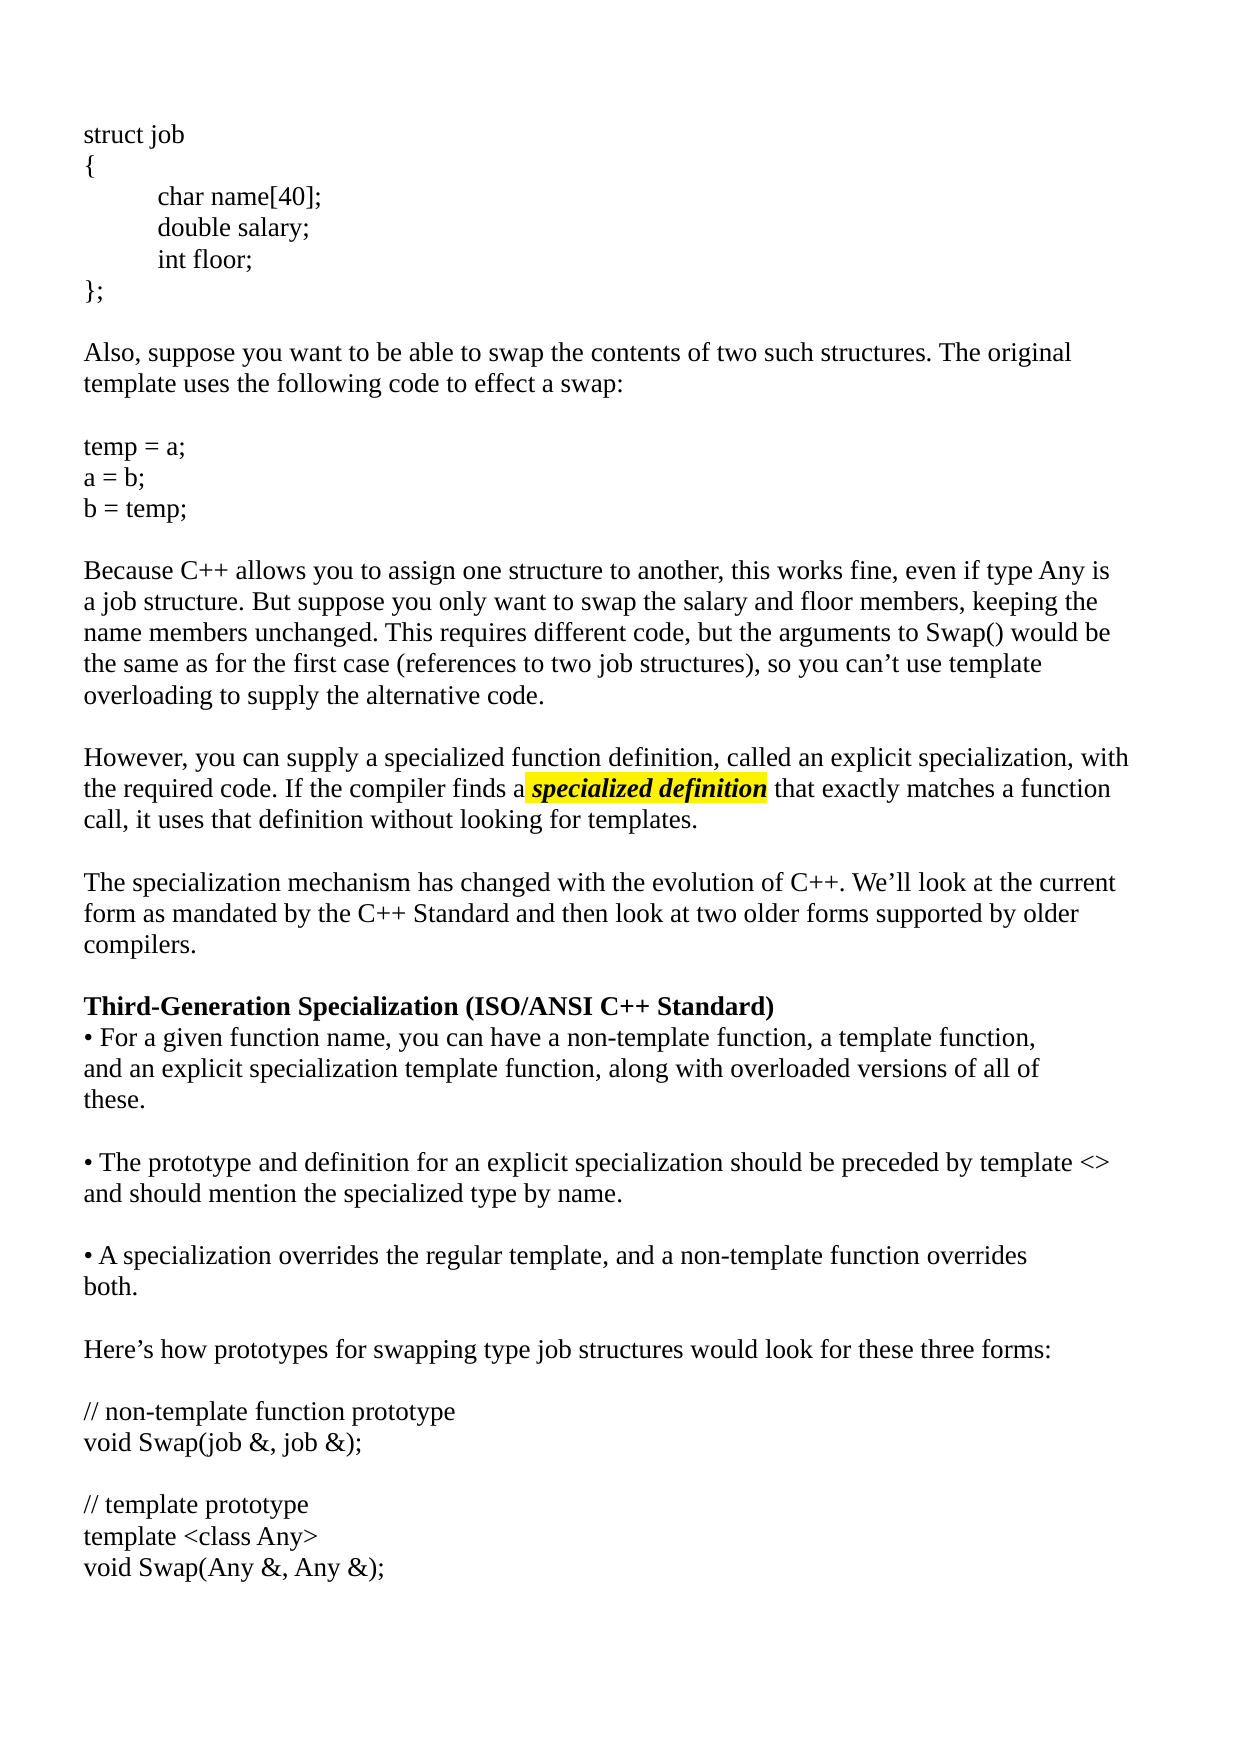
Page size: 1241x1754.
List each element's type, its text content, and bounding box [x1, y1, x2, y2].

text The specialization mechanism has changed with the evolution of C++. We’ll look at the current form as mandated by the C++ Standard and then look at two older forms supported by older [83, 866, 1149, 928]
text // non-template function prototype [83, 1395, 1149, 1426]
text void Swap(job &, job &); [83, 1426, 1149, 1457]
text • The prototype and definition for an explicit specialization should be preceded by template <> and should mention the specialized type by name. [83, 1146, 1149, 1208]
text { [83, 149, 1149, 180]
text struct job [83, 118, 1149, 149]
text temp = a; [83, 429, 1149, 461]
text // template prototype [83, 1488, 1149, 1520]
text and an explicit specialization template function, along with overloaded versions of all of [83, 1052, 1149, 1084]
text a = b; [83, 461, 1149, 492]
text double salary; [83, 212, 1149, 243]
text char name[40]; [83, 180, 1149, 212]
text • A specialization overrides the regular template, and a non-template function overrides [83, 1239, 1149, 1271]
text Also, suppose you want to be able to swap the contents of two such structures. The original [83, 336, 1149, 367]
text Third-Generation Specialization (ISO/ANSI C++ Standard) [83, 990, 1149, 1021]
text Because C++ allows you to assign one structure to another, this works fine, even if type Any is [83, 554, 1149, 585]
text template uses the following code to effect a swap: [83, 367, 1149, 398]
text both. [83, 1271, 1149, 1302]
text template <class Any> [83, 1520, 1149, 1551]
text }; [83, 274, 1149, 305]
text a job structure. But suppose you only want to swap the salary and floor members, keeping the name members unchanged. This requires different code, but the arguments to Swap() would be the same as for the first case (references to two job structures), so you can’t use template overloading to supply the alternative code. [83, 585, 1149, 710]
text b = temp; [83, 492, 1149, 523]
text • For a given function name, you can have a non-template function, a template function, [83, 1021, 1149, 1052]
text these. [83, 1084, 1149, 1115]
text int floor; [83, 243, 1149, 274]
text void Swap(Any &, Any &); [83, 1551, 1149, 1582]
text Here’s how prototypes for swapping type job structures would look for these three forms: [83, 1333, 1149, 1364]
text compilers. [83, 928, 1149, 959]
text However, you can supply a specialized function definition, called an explicit specialization, with the required code. If the compiler finds a specialized definition that exactly matches a function call, it uses that definition without looking for templates. [83, 741, 1149, 834]
